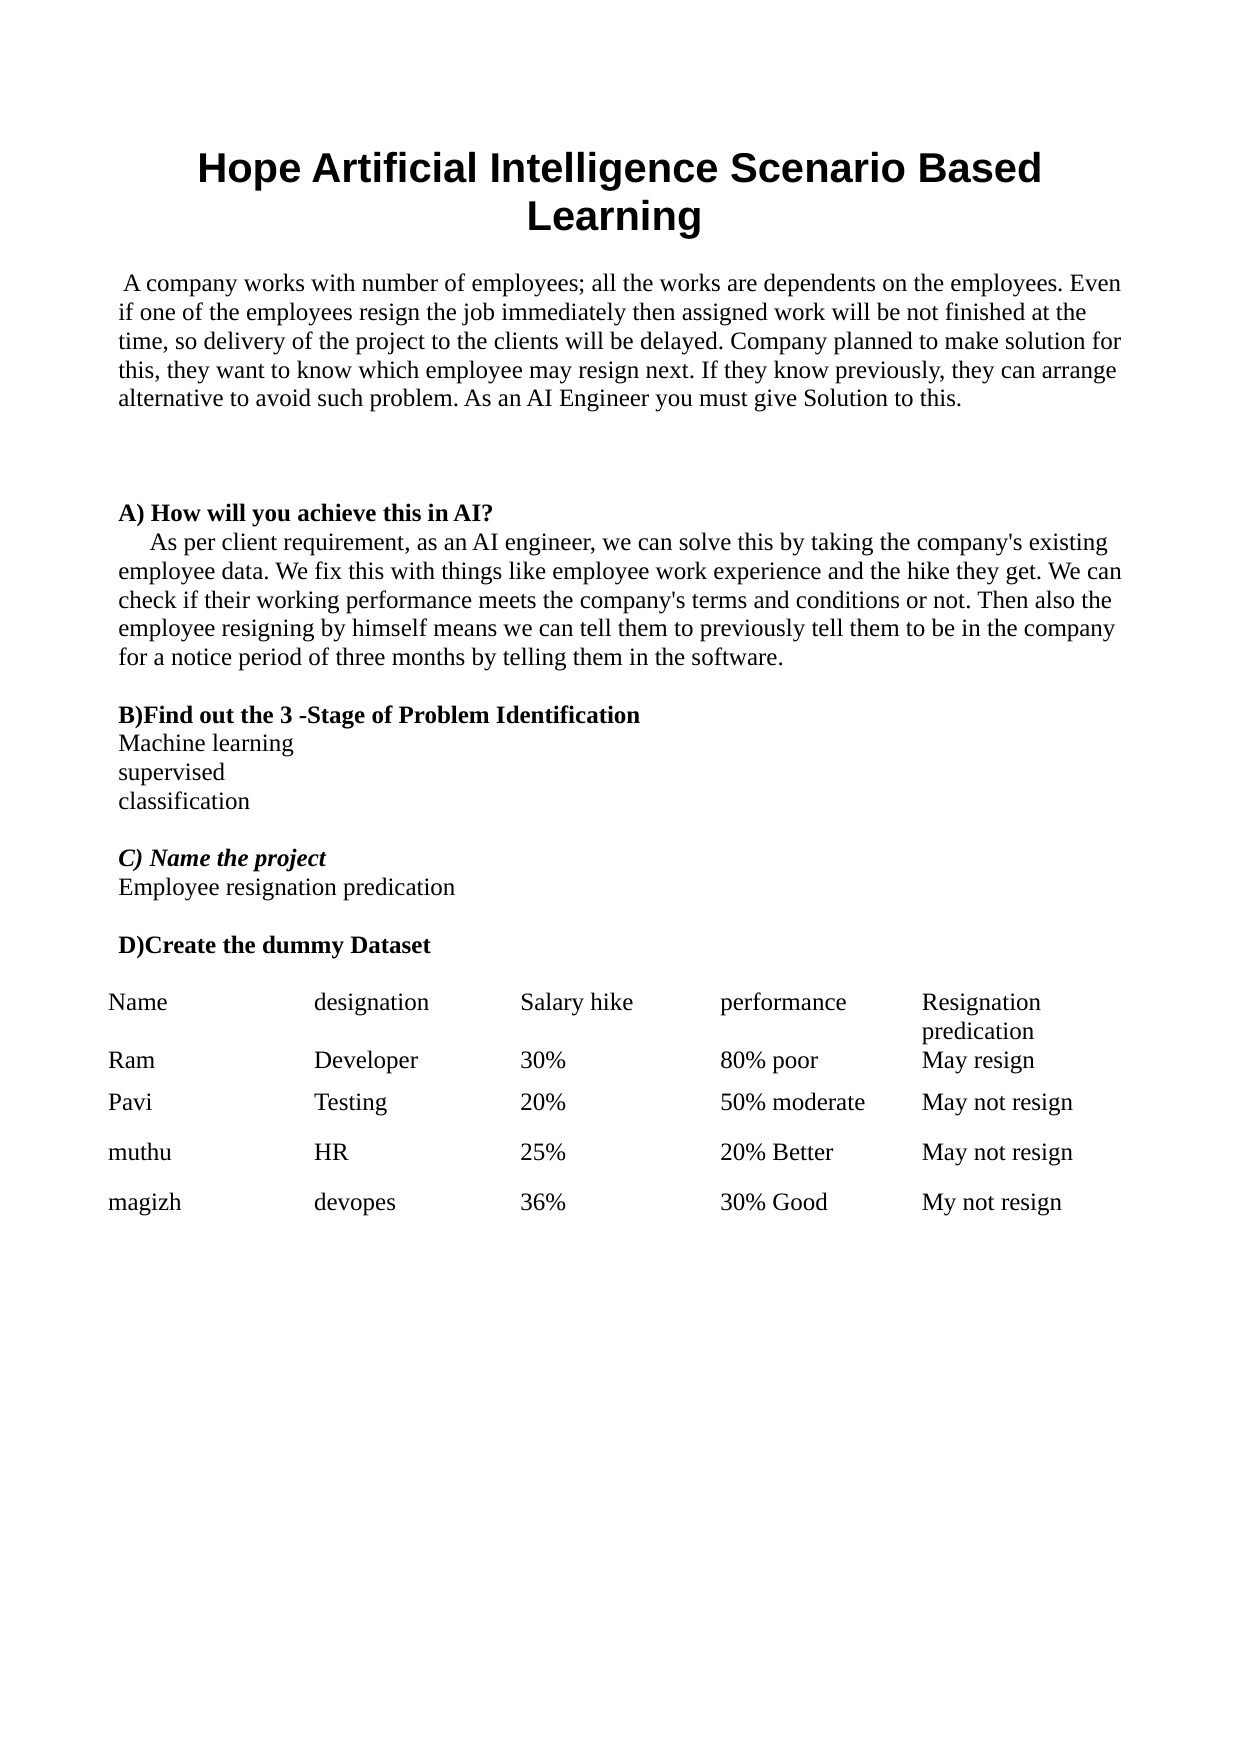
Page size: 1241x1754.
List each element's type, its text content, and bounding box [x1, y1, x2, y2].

text Machine learning [118, 728, 1122, 757]
text D)Create the dummy Dataset [118, 930, 1122, 958]
table_cell Ram [108, 1045, 314, 1087]
table_cell My not resign [922, 1187, 1129, 1215]
text classification [118, 786, 1122, 815]
text A company works with number of employees; all the works are dependents on the employees. Even if one of the employees resign the job immediately then assigned work will be not finished at the time, so delivery of the project to the clients will be delayed. Company planned to make solution for this, they want to know which employee may resign next. If they know previously, they can arrange alternative to avoid such problem. As an AI Engineer you must give Solution to this. [118, 268, 1122, 412]
text A) How will you achieve this in AI? [118, 498, 1122, 527]
table_cell May resign [922, 1045, 1129, 1087]
table_cell Developer [314, 1045, 520, 1087]
table_header Resignation predication [922, 987, 1129, 1045]
table_cell muthu [108, 1137, 314, 1187]
table_header Salary hike [520, 987, 720, 1045]
table_cell 36% [520, 1187, 720, 1215]
text C) Name the project [118, 843, 1122, 872]
text As per client requirement, as an AI engineer, we can solve this by taking the company's existing employee data. We fix this with things like employee work experience and the hike they get. We can check if their working performance meets the company's terms and conditions or not. Then also the employee resigning by himself means we can tell them to previously tell them to be in the company for a notice period of three months by telling them in the software. [118, 527, 1122, 671]
table_cell May not resign [922, 1087, 1129, 1137]
table_cell May not resign [922, 1137, 1129, 1187]
table_cell 50% moderate [720, 1087, 922, 1137]
table_cell Pavi [108, 1087, 314, 1137]
table_cell Testing [314, 1087, 520, 1137]
table_cell 30% [520, 1045, 720, 1087]
table_cell HR [314, 1137, 520, 1187]
table_header performance [720, 987, 922, 1045]
text supervised [118, 757, 1122, 786]
text Employee resignation predication [118, 872, 1122, 901]
table_cell 25% [520, 1137, 720, 1187]
table_cell devopes [314, 1187, 520, 1215]
table_cell magizh [108, 1187, 314, 1215]
table_header designation [314, 987, 520, 1045]
text B)Find out the 3 -Stage of Problem Identification [118, 700, 1122, 728]
table_cell 20% Better [720, 1137, 922, 1187]
table_cell 20% [520, 1087, 720, 1137]
table_cell 30% Good [720, 1187, 922, 1215]
table_cell 80% poor [720, 1045, 922, 1087]
table_header Name [108, 987, 314, 1045]
